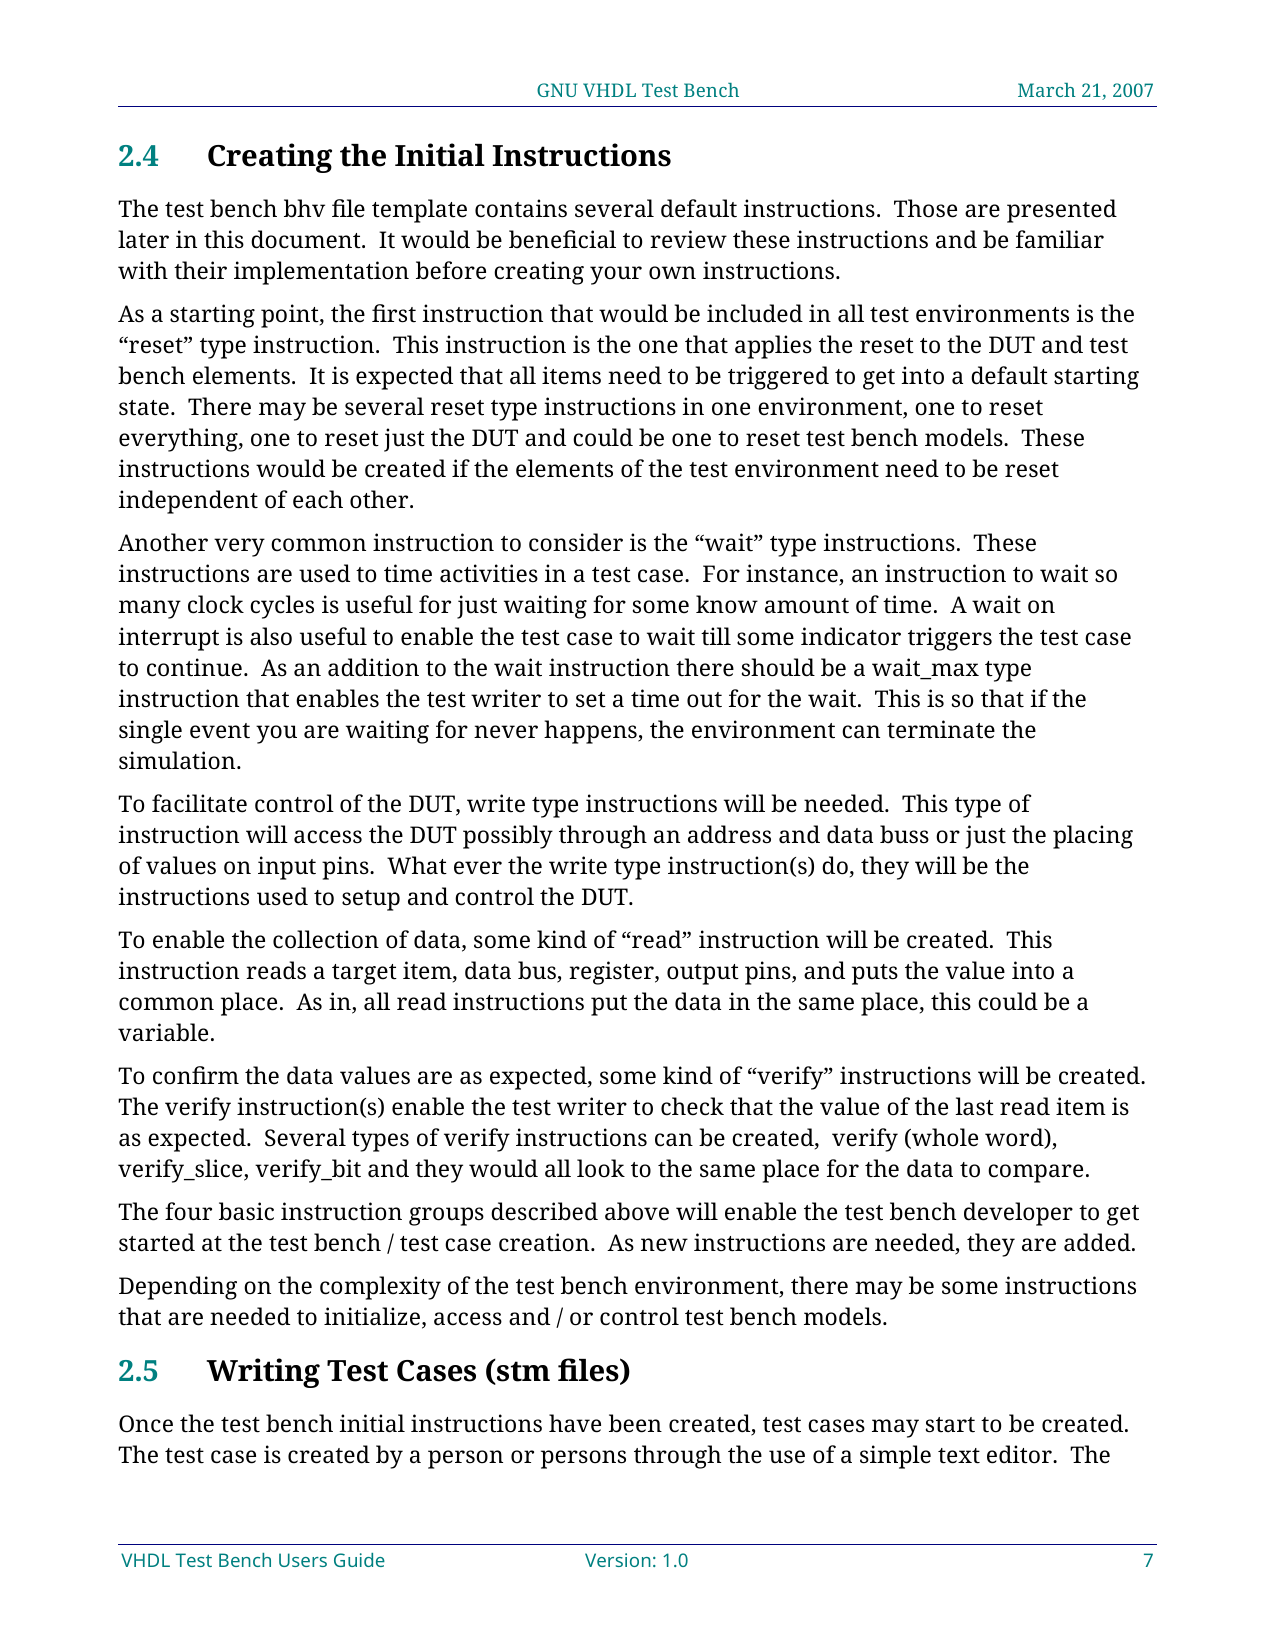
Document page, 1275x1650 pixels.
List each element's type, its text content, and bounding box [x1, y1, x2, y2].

subtitle Creating the Initial Instructions [118, 135, 1157, 175]
text Once the test bench initial instructions have been created, test cases may start to be created. The test case is created by a person or persons through the use of a simple text editor. The [118, 1408, 1157, 1470]
text To facilitate control of the DUT, write type instructions will be needed. This type of instruction will access the DUT possibly through an address and data buss or just the placing of values on input pins. What ever the write type instruction(s) do, they will be the instructions used to setup and control the DUT. [118, 788, 1157, 912]
text To enable the collection of data, some kind of “read” instruction will be created. This instruction reads a target item, data bus, register, output pins, and puts the value into a common place. As in, all read instructions put the data in the same place, this could be a variable. [118, 924, 1157, 1048]
text Another very common instruction to consider is the “wait” type instructions. These instructions are used to time activities in a test case. For instance, an instruction to wait so many clock cycles is useful for just waiting for some know amount of time. A wait on interrupt is also useful to enable the test case to wait till some indicator triggers the test case to continue. As an addition to the wait instruction there should be a wait_max type instruction that enables the test writer to set a time out for the wait. This is so that if the single event you are waiting for never happens, the environment can terminate the simulation. [118, 527, 1157, 776]
text Depending on the complexity of the test bench environment, there may be some instructions that are needed to initialize, access and / or control test bench models. [118, 1270, 1157, 1332]
subtitle Writing Test Cases (stm files) [118, 1350, 1157, 1390]
text The four basic instruction groups described above will enable the test bench developer to get started at the test bench / test case creation. As new instructions are needed, they are added. [118, 1196, 1157, 1258]
text To confirm the data values are as expected, some kind of “verify” instructions will be created. The verify instruction(s) enable the test writer to check that the value of the last read item is as expected. Several types of verify instructions can be created, verify (whole word), verify_slice, verify_bit and they would all look to the same place for the data to compare. [118, 1060, 1157, 1184]
text As a starting point, the first instruction that would be included in all test environments is the “reset” type instruction. This instruction is the one that applies the reset to the DUT and test bench elements. It is expected that all items need to be triggered to get into a default starting state. There may be several reset type instructions in one environment, one to reset everything, one to reset just the DUT and could be one to reset test bench models. These instructions would be created if the elements of the test environment need to be reset independent of each other. [118, 298, 1157, 516]
text The test bench bhv file template contains several default instructions. Those are presented later in this document. It would be beneficial to review these instructions and be familiar with their implementation before creating your own instructions. [118, 193, 1157, 286]
